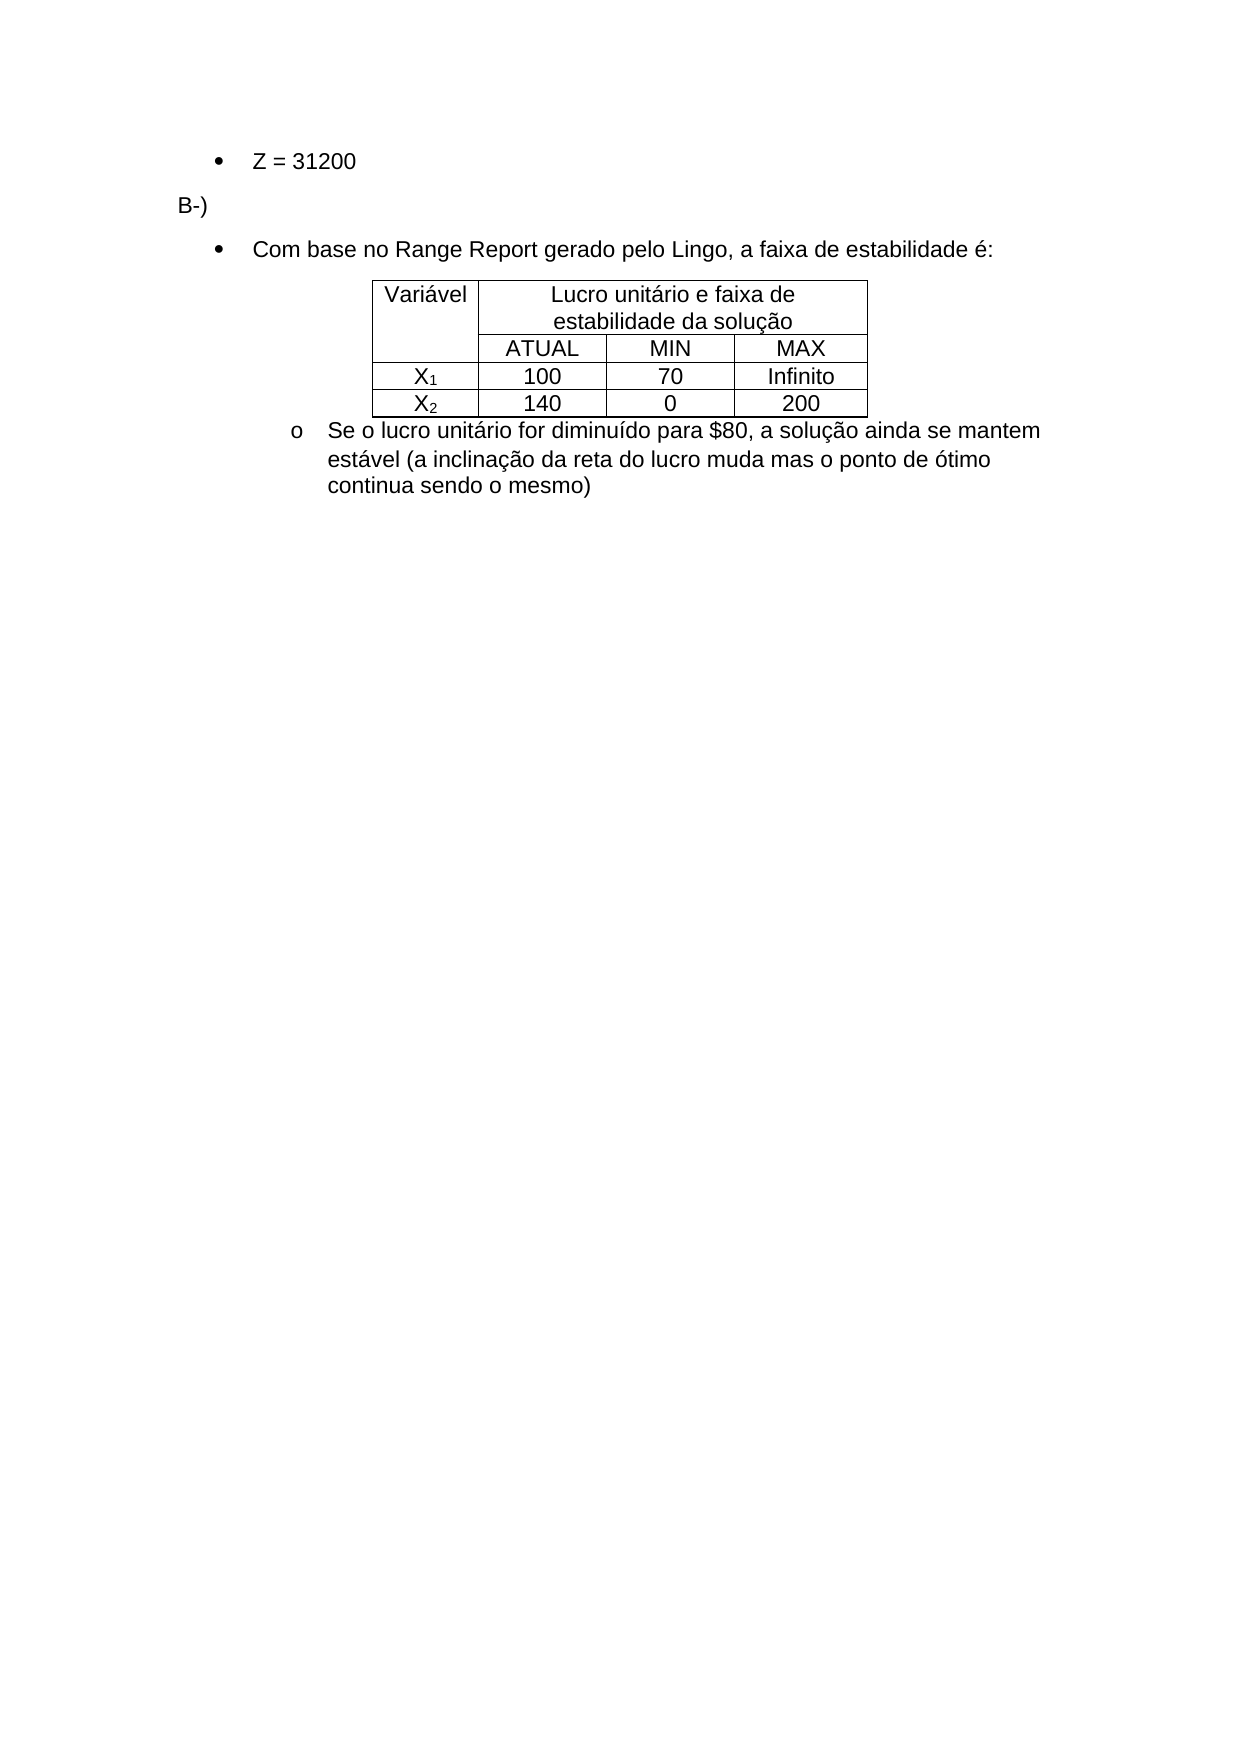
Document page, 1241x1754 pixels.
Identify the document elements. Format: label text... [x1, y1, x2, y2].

text B-) [177, 192, 1063, 218]
table_header Lucro unitário e faixa de estabilidade da solução [479, 281, 867, 334]
list Se o lucro unitário for diminuído para $80, a solução ainda se mantem estável (a inclinação da reta do lucro muda mas o ponto de ótimo continua sendo o mesmo) [290, 417, 1063, 498]
table_cell X2 [373, 390, 478, 416]
table_cell Infinito [735, 363, 867, 389]
table_cell 70 [607, 363, 734, 389]
table_cell 200 [735, 390, 867, 416]
table_cell 140 [479, 390, 606, 416]
table_cell 100 [479, 363, 606, 389]
list Com base no Range Report gerado pelo Lingo, a faixa de estabilidade é: [215, 236, 1063, 262]
table_cell MIN [607, 335, 734, 362]
list Z = 31200 [215, 148, 1063, 174]
table_cell MAX [735, 335, 867, 362]
table_cell ATUAL [479, 335, 606, 362]
table_cell 0 [607, 390, 734, 416]
table_header Variável [373, 281, 478, 362]
table_cell X1 [373, 363, 478, 389]
